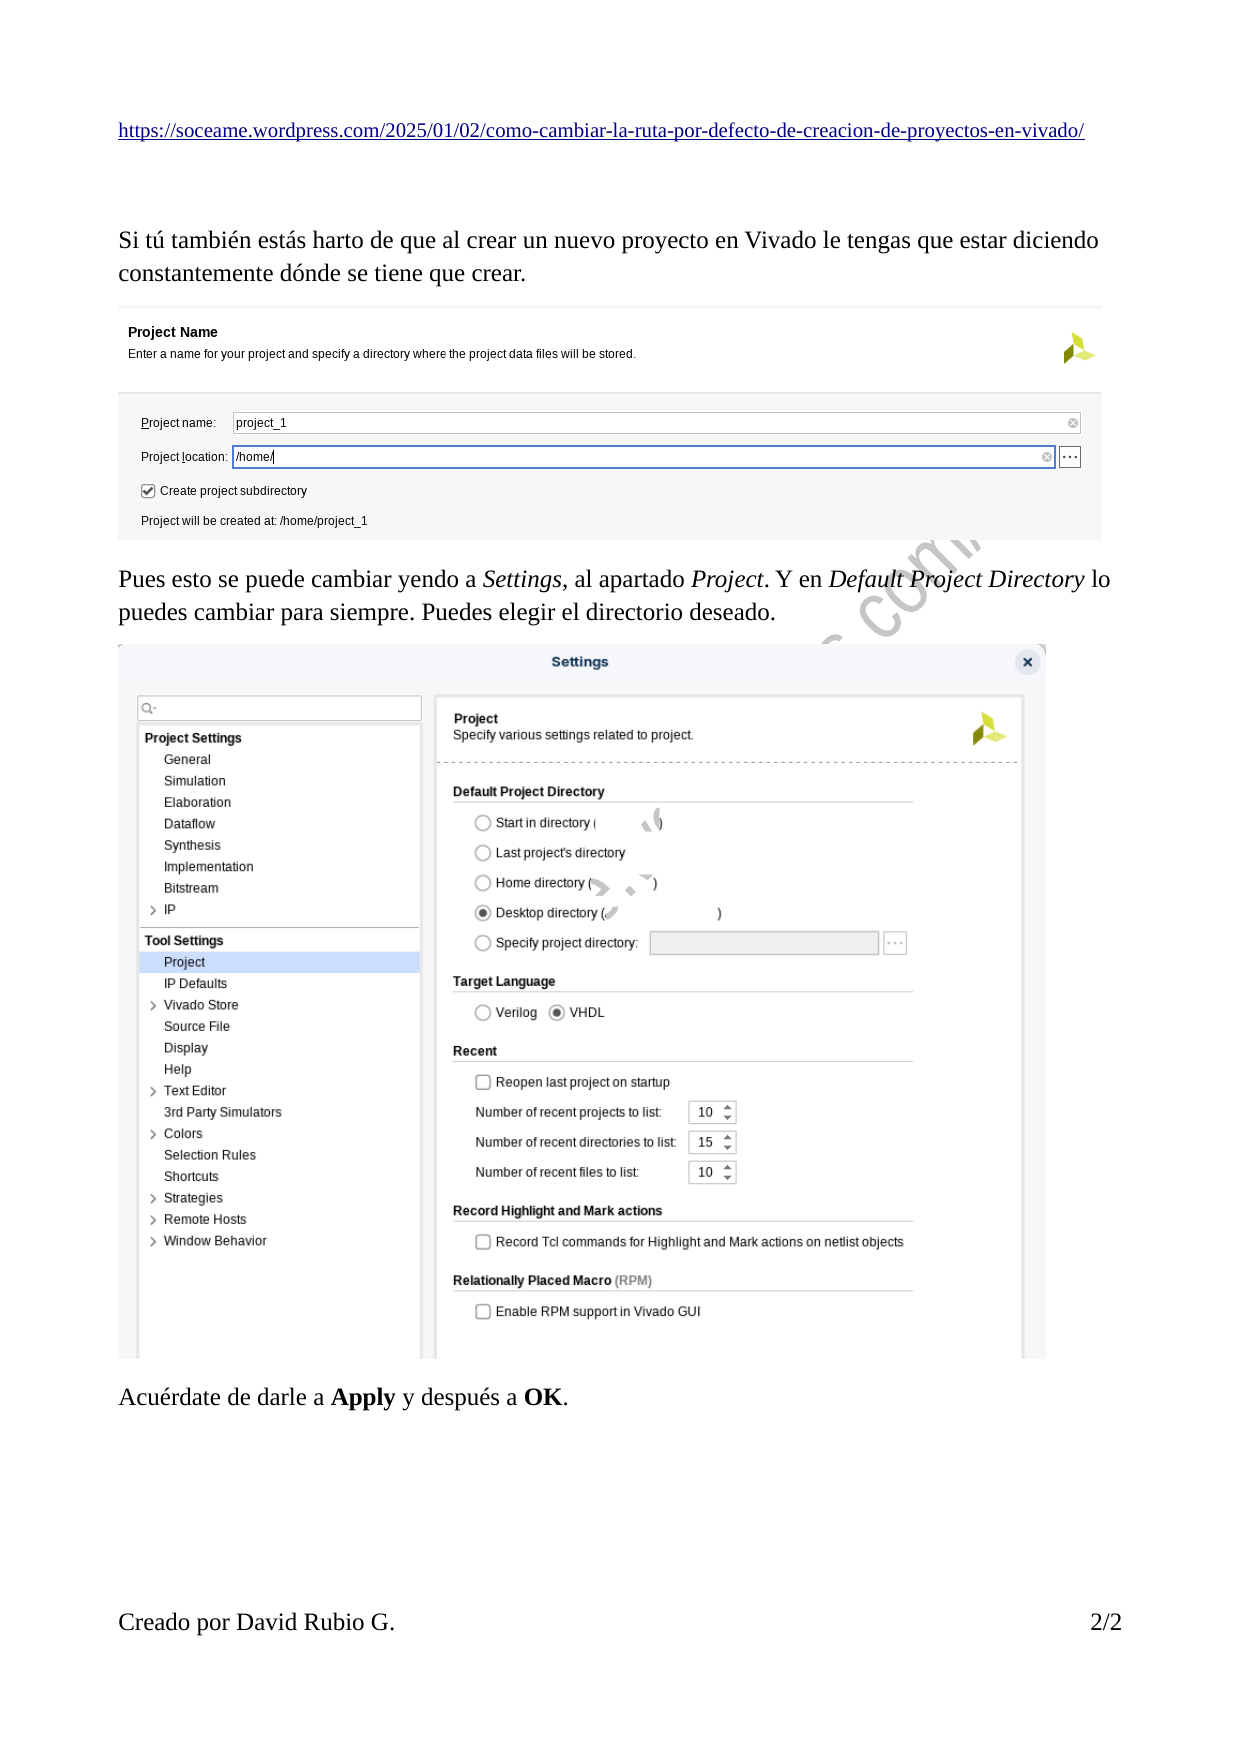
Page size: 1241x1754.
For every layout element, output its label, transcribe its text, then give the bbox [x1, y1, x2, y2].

text Si tú también estás harto de que al crear un nuevo proyecto en Vivado le tengas que estar diciendo constantemente dónde se tiene que crear. [118, 225, 1122, 286]
picture [118, 644, 1046, 1359]
text Pues esto se puede cambiar yendo a Settings, al apartado Project. Y en Default Project Directory lo puedes cambiar para siempre. Puedes elegir el directorio deseado. [118, 564, 1122, 626]
picture [118, 305, 1102, 540]
text Acuérdate de darle a Apply y después a OK. [118, 1382, 1122, 1411]
